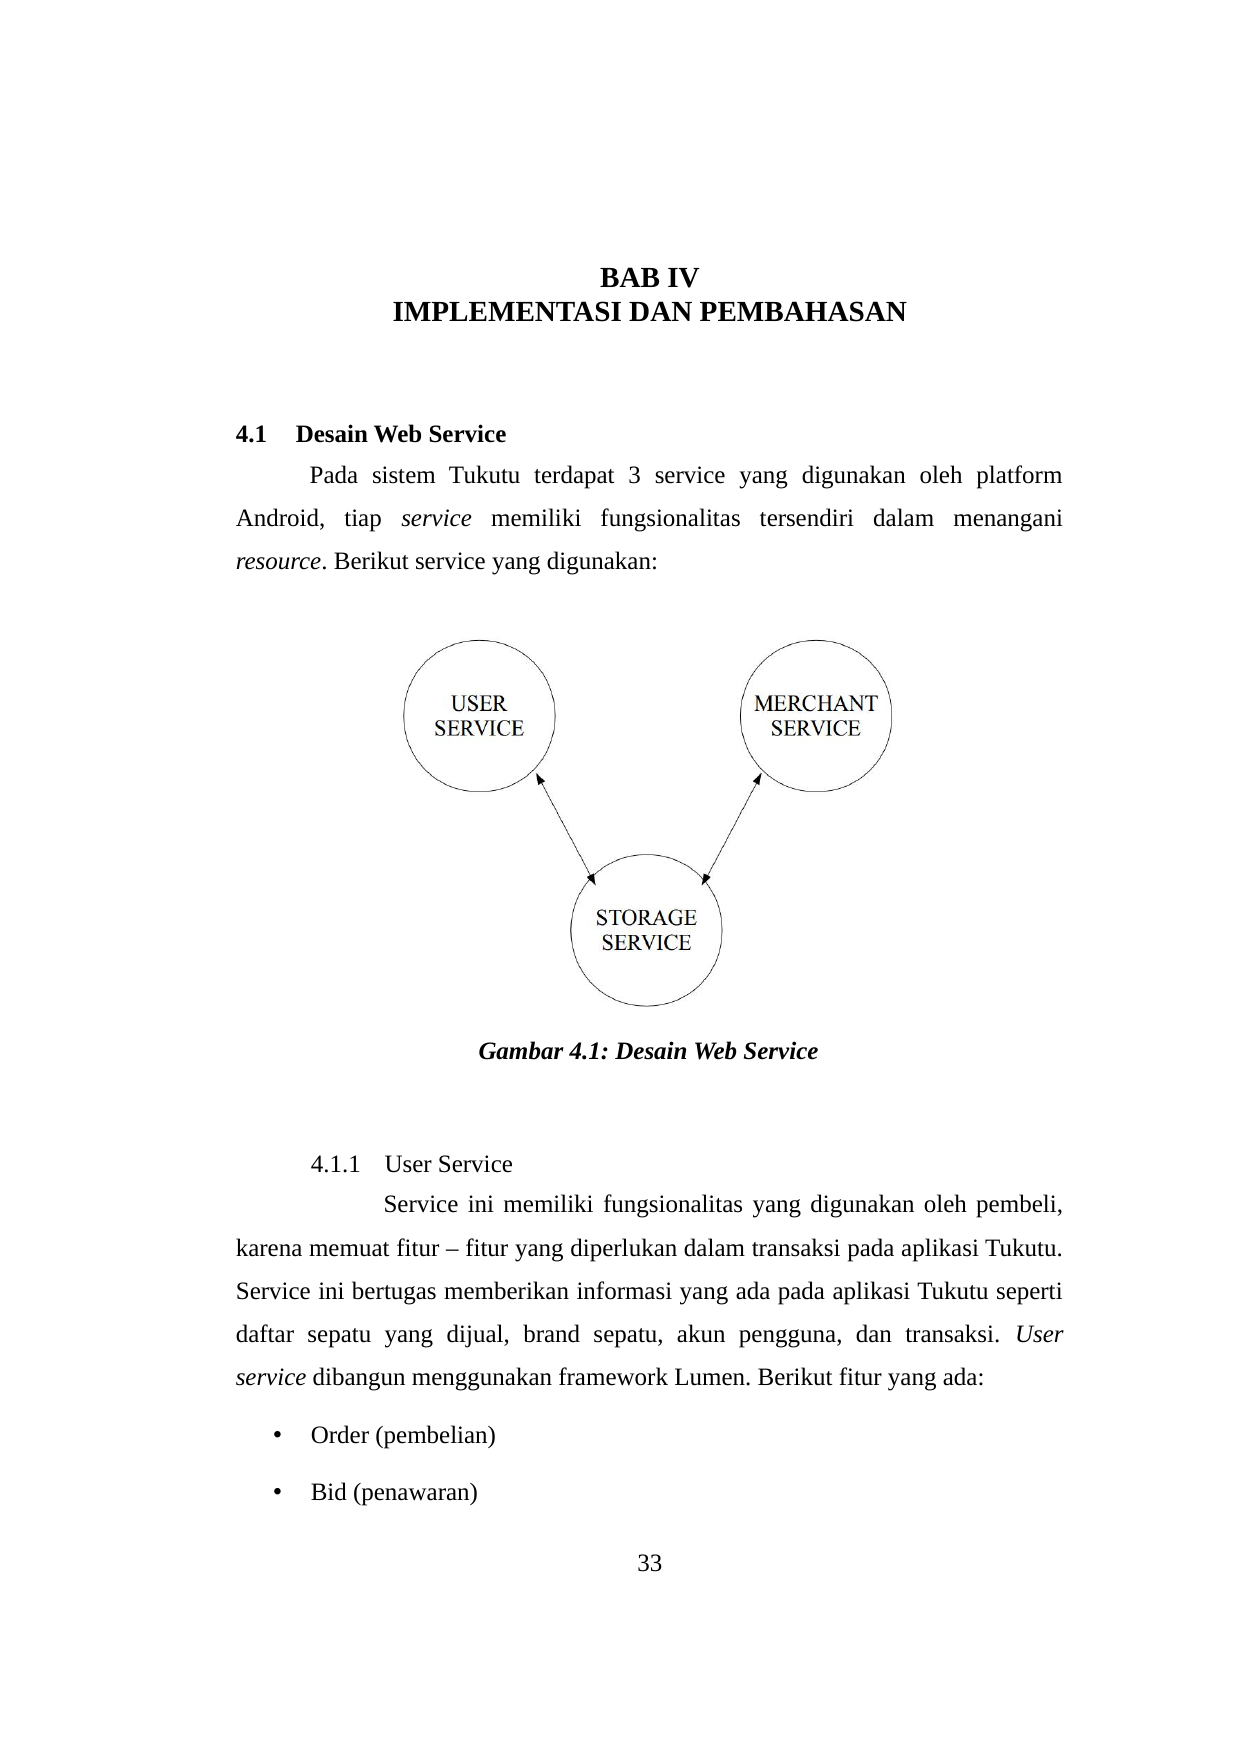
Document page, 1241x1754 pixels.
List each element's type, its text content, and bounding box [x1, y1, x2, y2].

picture [386, 616, 913, 1036]
subtitle BAB IV IMPLEMENTASI DAN PEMBAHASAN [236, 261, 1063, 328]
text Gambar 4.1: Desain Web Service [386, 1036, 912, 1065]
list Bid (penawaran) [273, 1477, 1063, 1506]
subtitle User Service [311, 1149, 1063, 1177]
list Order (pembelian) [273, 1420, 1063, 1448]
subtitle Desain Web Service [236, 419, 1063, 447]
text Service ini memiliki fungsionalitas yang digunakan oleh pembeli, karena memuat fitur – fitur yang diperlukan dalam transaksi pada aplikasi Tukutu. Service ini bertugas memberikan informasi yang ada pada aplikasi Tukutu seperti daftar sepatu yang dijual, brand sepatu, akun pengguna, dan transaksi. User service dibangun menggunakan framework Lumen. Berikut fitur yang ada: [236, 1189, 1063, 1391]
text Pada sistem Tukutu terdapat 3 service yang digunakan oleh platform Android, tiap service memiliki fungsionalitas tersendiri dalam menangani resource. Berikut service yang digunakan: [236, 460, 1063, 575]
